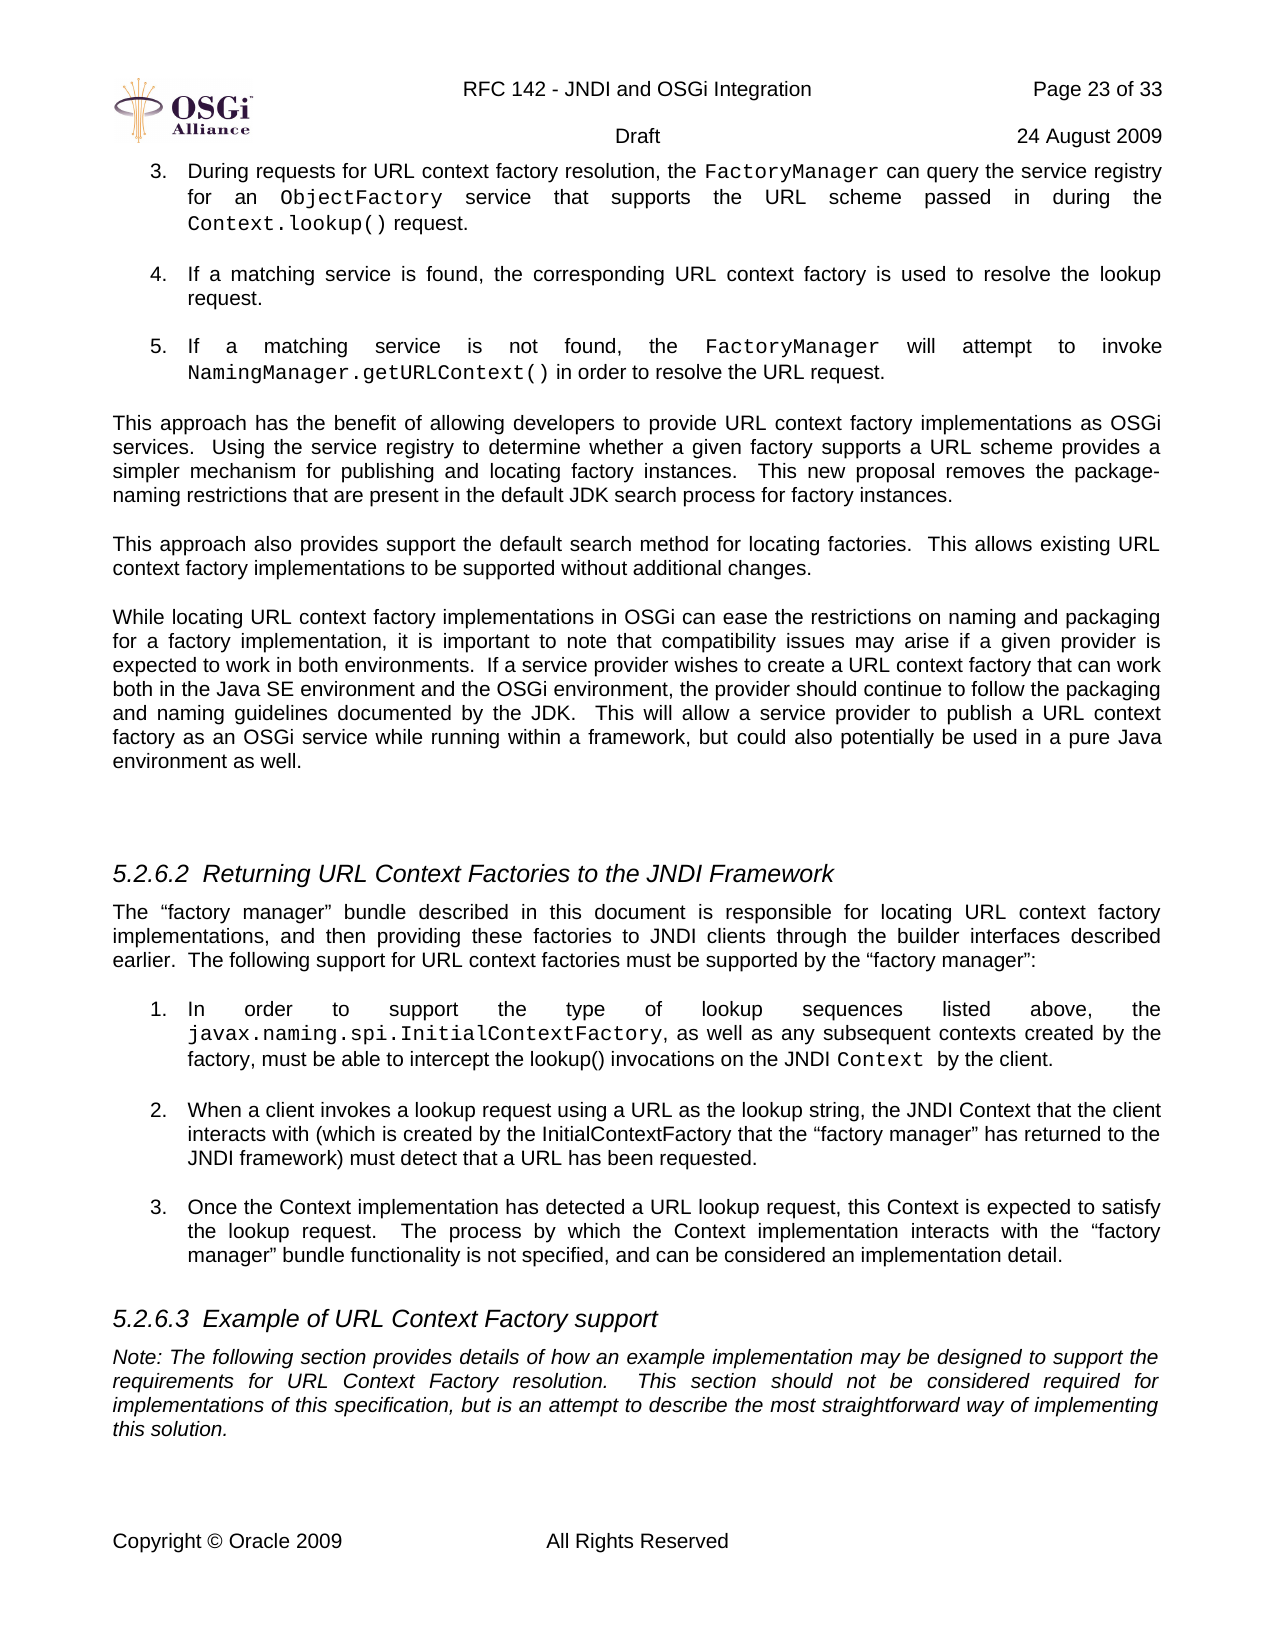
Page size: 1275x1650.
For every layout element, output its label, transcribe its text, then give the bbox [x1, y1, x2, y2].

list When a client invokes a lookup request using a URL as the lookup string, the JNDI Context that the client interacts with (which is created by the InitialContextFactory that the “factory manager” has returned to the JNDI framework) must detect that a URL has been requested. [150, 1098, 1162, 1169]
text The “factory manager” bundle described in this document is responsible for locating URL context factory implementations, and then providing these factories to JNDI clients through the builder interfaces described earlier. The following support for URL context factories must be supported by the “factory manager”: [112, 900, 1162, 972]
text While locating URL context factory implementations in OSGi can ease the restrictions on naming and packaging for a factory implementation, it is important to note that compatibility issues may arise if a given provider is expected to work in both environments. If a service provider wishes to create a URL context factory that can work both in the Java SE environment and the OSGi environment, the provider should continue to follow the packaging and naming guidelines documented by the JDK. This will allow a service provider to publish a URL context factory as an OSGi service while running within a framework, but could also potentially be used in a pure Java environment as well. [112, 605, 1162, 772]
picture [114, 78, 254, 143]
text Note: The following section provides details of how an example implementation may be designed to support the requirements for URL Context Factory resolution. This section should not be considered required for implementations of this specification, but is an attempt to describe the most straightforward way of implementing this solution. [112, 1345, 1162, 1441]
text This approach has the benefit of allowing developers to provide URL context factory implementations as OSGi services. Using the service registry to determine whether a given factory supports a URL scheme provides a simpler mechanism for publishing and locating factory instances. This new proposal removes the package-naming restrictions that are present in the default JDK search process for factory instances. [112, 411, 1162, 507]
subtitle Example of URL Context Factory support [112, 1304, 1162, 1333]
list In order to support the type of lookup sequences listed above, the javax.naming.spi.InitialContextFactory, as well as any subsequent contexts created by the factory, must be able to intercept the lookup() invocations on the JNDI Context by the client. [150, 997, 1162, 1073]
list If a matching service is found, the corresponding URL context factory is used to resolve the lookup request. [150, 261, 1162, 309]
text This approach also provides support the default search method for locating factories. This allows existing URL context factory implementations to be supported without additional changes. [112, 532, 1162, 580]
list Once the Context implementation has detected a URL lookup request, this Context is expected to satisfy the lookup request. The process by which the Context implementation interacts with the “factory manager” bundle functionality is not specified, and can be considered an implementation detail. [150, 1194, 1162, 1266]
list If a matching service is not found, the FactoryManager will attempt to invoke NamingManager.getURLContext() in order to resolve the URL request. [150, 334, 1162, 386]
subtitle Returning URL Context Factories to the JNDI Framework [112, 859, 1162, 888]
list During requests for URL context factory resolution, the FactoryManager can query the service registry for an ObjectFactory service that supports the URL scheme passed in during the Context.lookup() request. [150, 159, 1162, 236]
